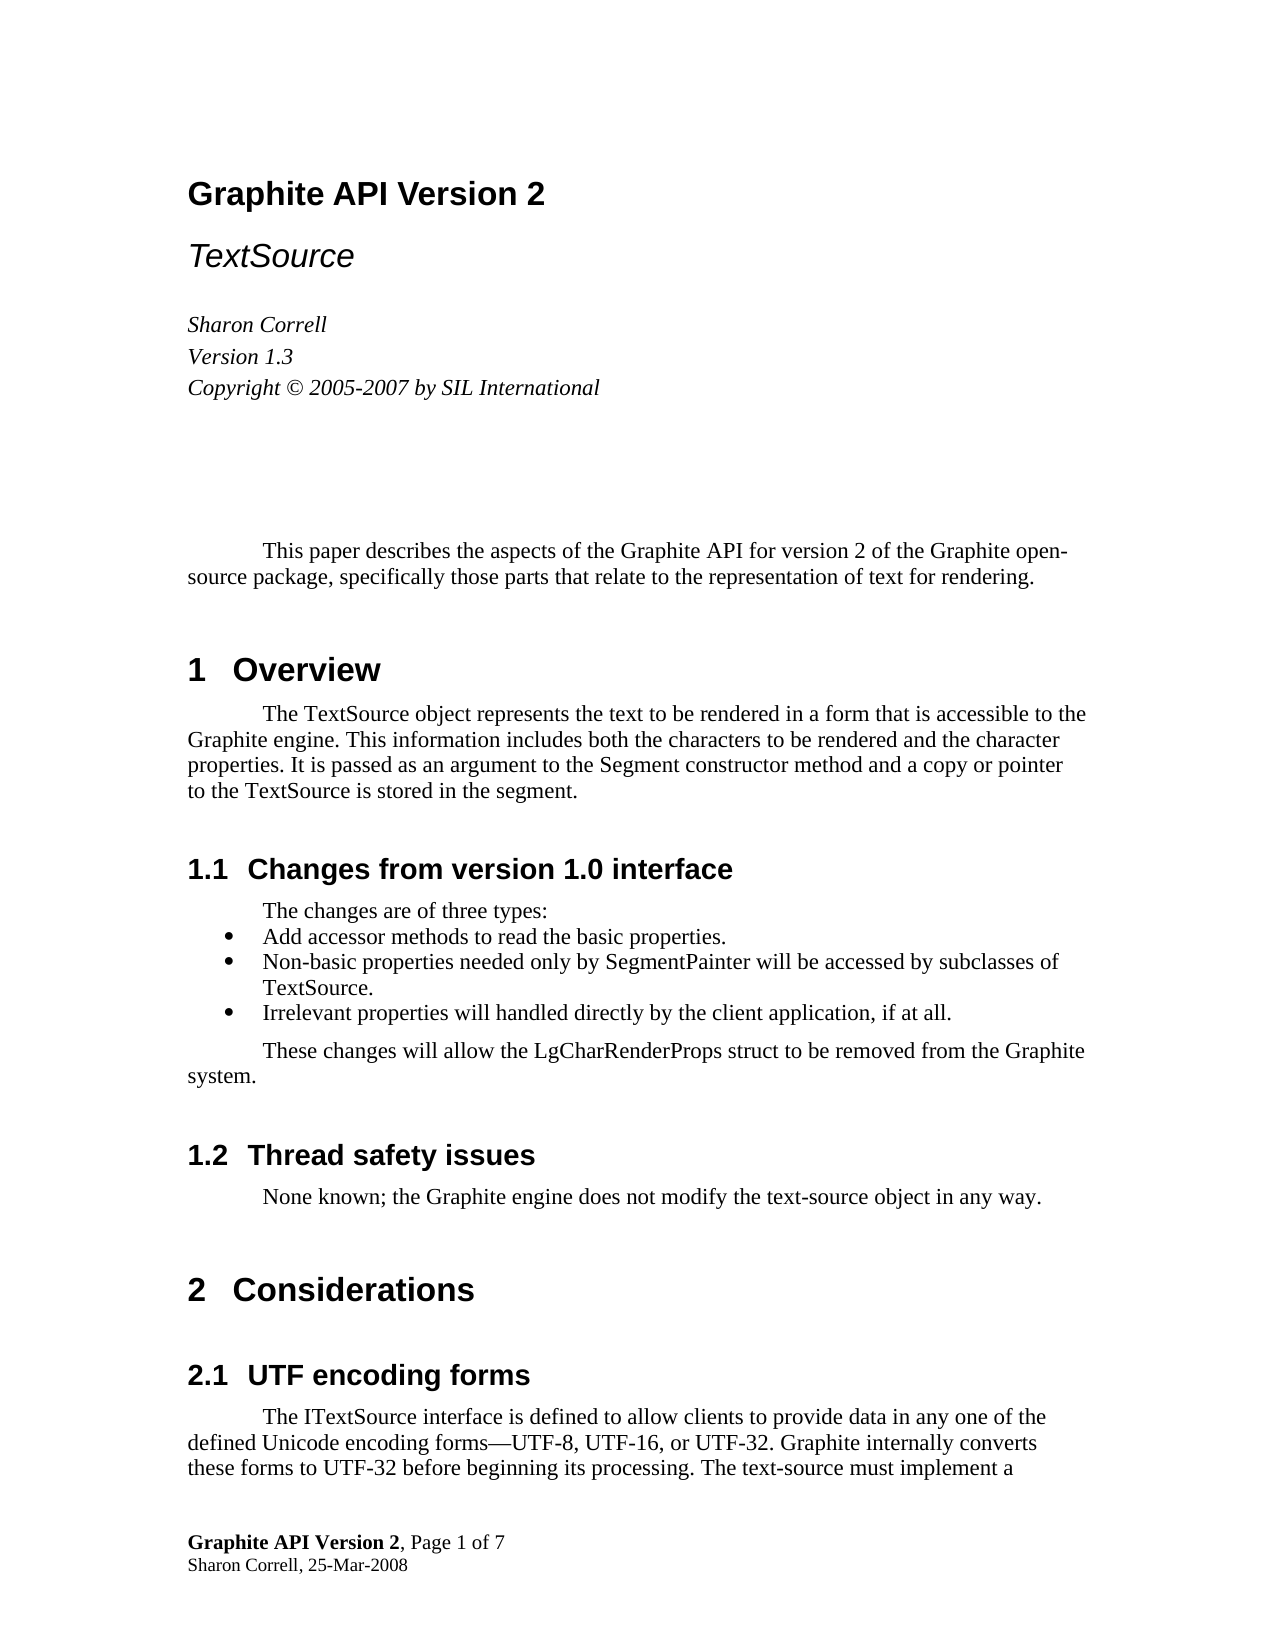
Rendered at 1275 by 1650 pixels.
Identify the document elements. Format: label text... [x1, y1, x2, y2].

text The TextSource object represents the text to be rendered in a form that is accessible to the Graphite engine. This information includes both the characters to be rendered and the character properties. It is passed as an argument to the Segment constructor method and a copy or pointer to the TextSource is stored in the segment. [187, 701, 1087, 803]
text The ITextSource interface is defined to allow clients to provide data in any one of the defined Unicode encoding forms—UTF-8, UTF-16, or UTF-32. Graphite internally converts these forms to UTF-32 before beginning its processing. The text-source must implement a [187, 1404, 1087, 1480]
subtitle Sharon Correll [187, 312, 1087, 337]
subtitle Overview [187, 652, 1087, 689]
list Non-basic properties needed only by SegmentPainter will be accessed by subclasses of TextSource. [225, 949, 1087, 1000]
title TextSource [187, 237, 1087, 274]
title Graphite API Version 2 [187, 175, 1087, 212]
list Irrelevant properties will handled directly by the client application, if at all. [225, 1000, 1087, 1025]
subtitle Copyright © 2005-2007 by SIL International [187, 375, 1087, 401]
subtitle Changes from version 1.0 interface [187, 853, 1087, 886]
subtitle Considerations [187, 1272, 1087, 1309]
subtitle Thread safety issues [187, 1139, 1087, 1171]
text These changes will allow the LgCharRenderProps struct to be removed from the Graphite system. [187, 1038, 1087, 1089]
list Add accessor methods to read the basic properties. [225, 924, 1087, 949]
subtitle UTF encoding forms [187, 1359, 1087, 1392]
text None known; the Graphite engine does not modify the text-source object in any way. [187, 1184, 1087, 1209]
text This paper describes the aspects of the Graphite API for version 2 of the Graphite open-source package, specifically those parts that relate to the representation of text for rendering. [187, 538, 1087, 589]
subtitle Version 1.3 [187, 344, 1087, 369]
text The changes are of three types: [187, 898, 1087, 924]
